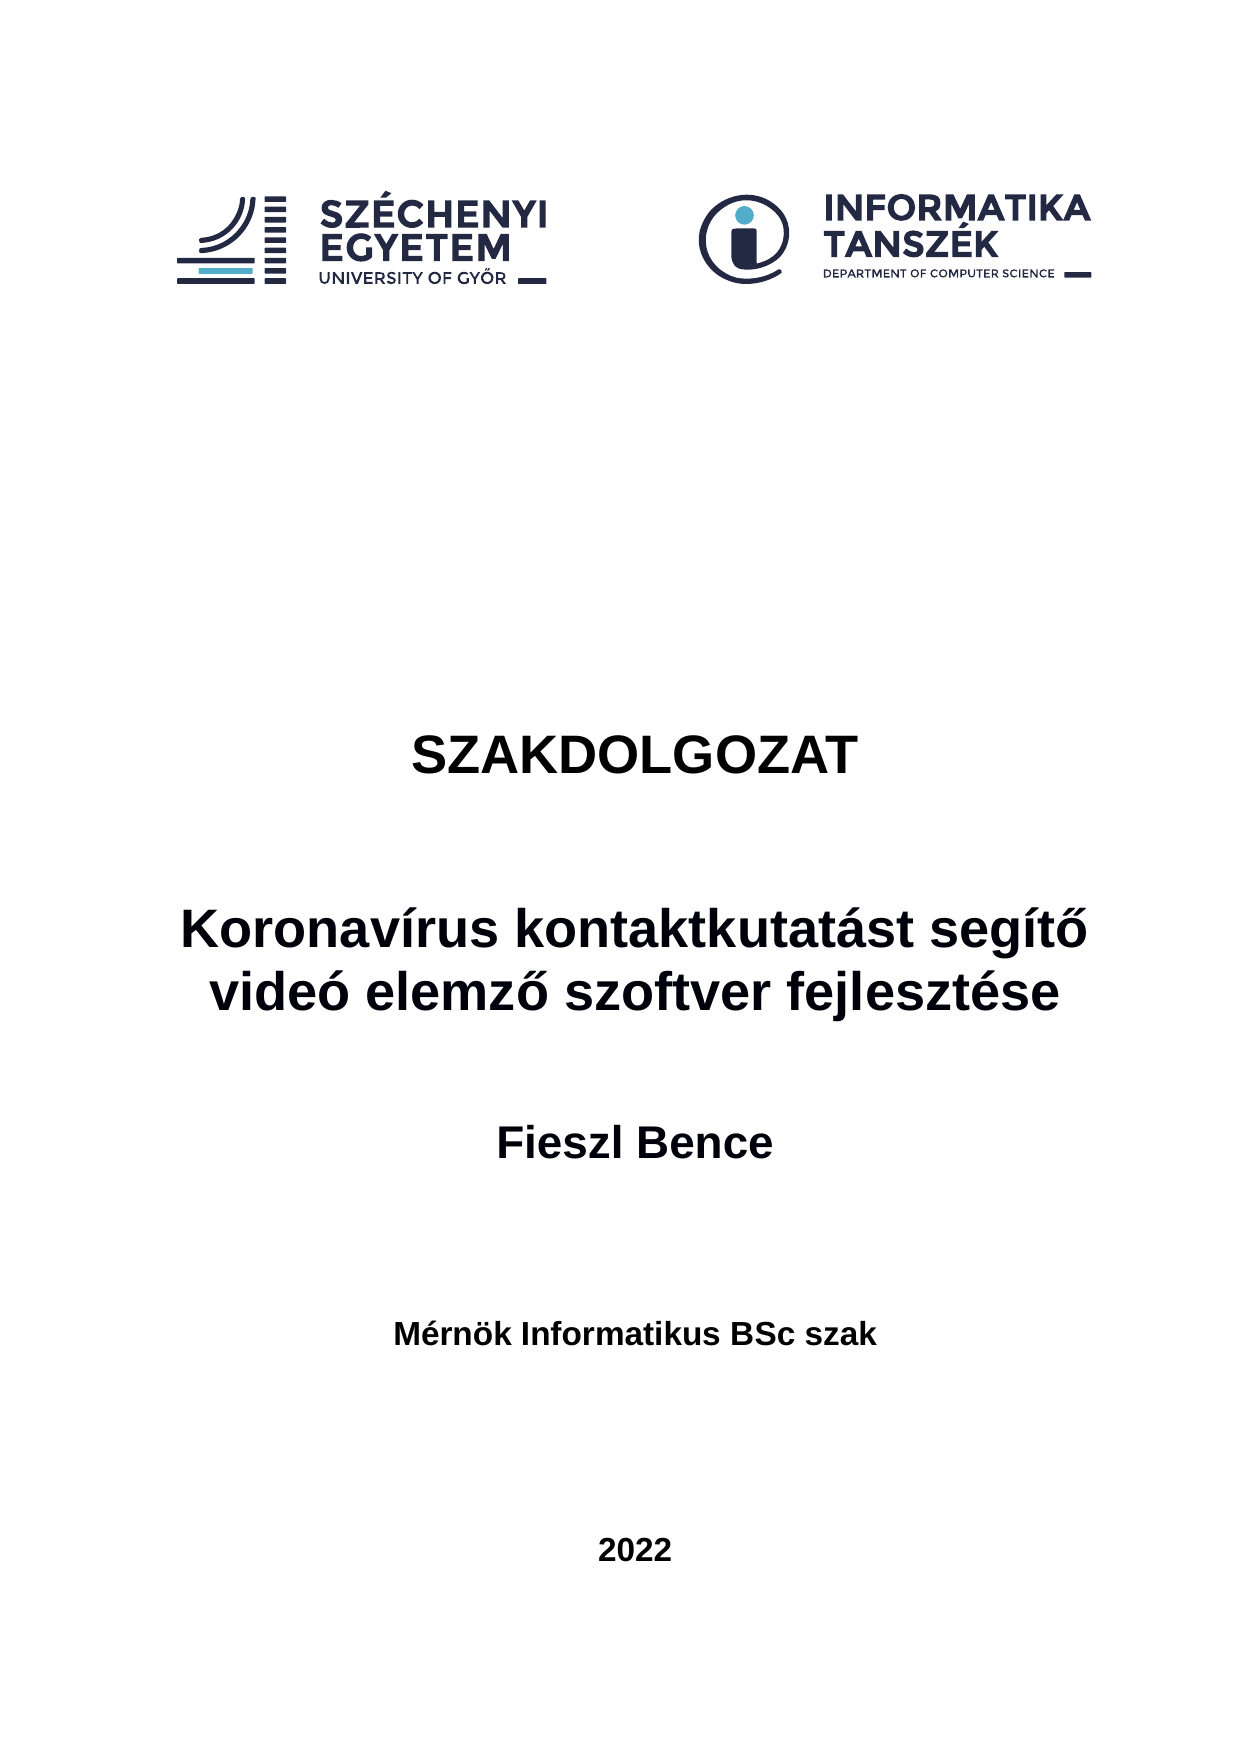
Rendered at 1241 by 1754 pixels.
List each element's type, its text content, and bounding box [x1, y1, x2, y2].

text Mérnök Informatikus BSc szak [177, 1314, 1092, 1353]
text videó elemző szoftver fejlesztése [177, 959, 1092, 1022]
text Koronavírus kontaktkutatást segítő [177, 897, 1092, 959]
text 2022 [177, 1530, 1092, 1568]
text Fieszl Bence [177, 1115, 1092, 1168]
text SZAKDOLGOZAT [177, 722, 1092, 784]
